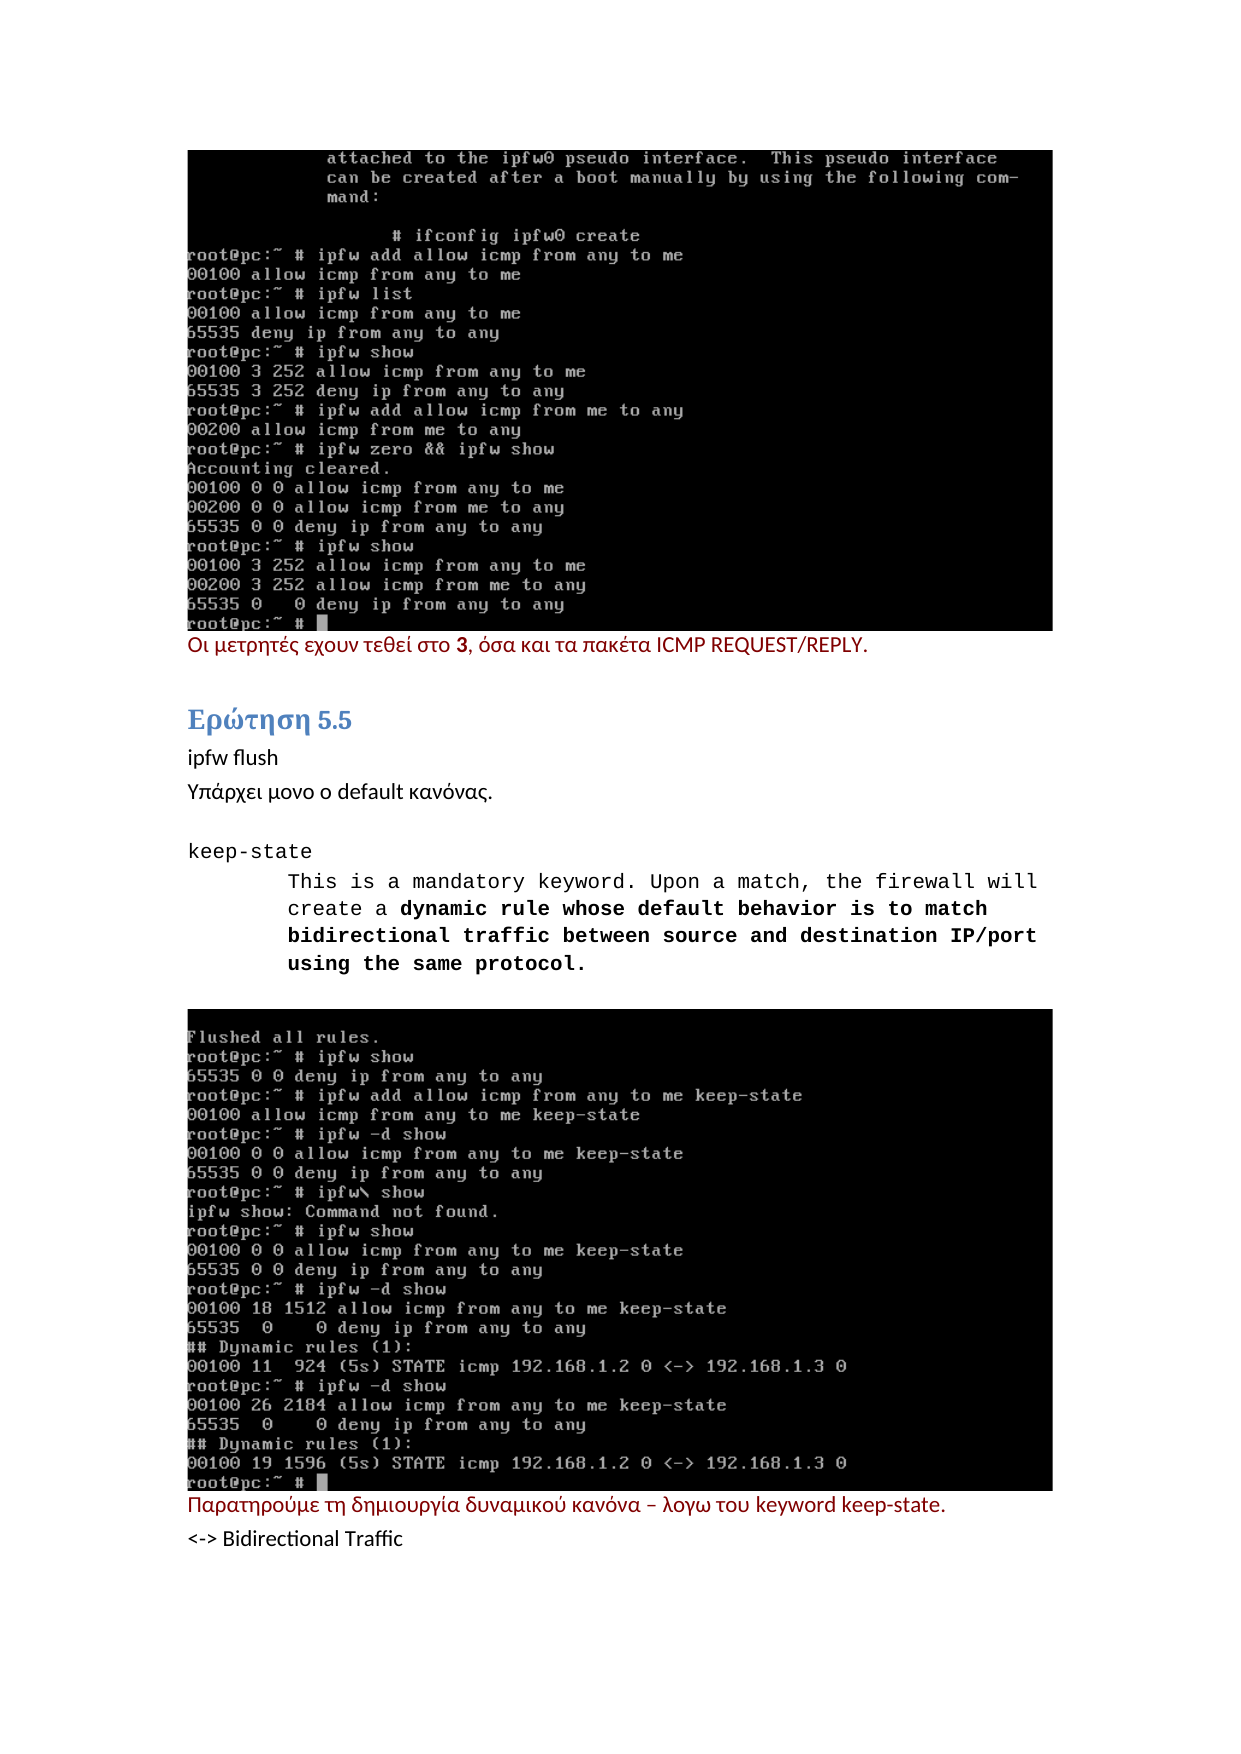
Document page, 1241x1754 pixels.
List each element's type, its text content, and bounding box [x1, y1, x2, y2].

text keep-state [187, 841, 1053, 865]
text bidirectional traffic between source and destination IP/port [187, 926, 1053, 949]
text Παρατηρούμε τη δημιουργία δυναμικού κανόνα – λογω του keyword keep-state. [187, 1491, 1053, 1518]
text Υπάρχει μονο ο default κανόνας. [187, 777, 1053, 805]
text This is a mandatory keyword. Upon a match, the firewall will [187, 871, 1053, 895]
subtitle Ερώτηση 5.5 [187, 705, 1053, 737]
text create a dynamic rule whose default behavior is to match [187, 898, 1053, 922]
text Οι μετρητές εχουν τεθεί στο 3, όσα και τα πακέτα ICMP REQUEST/REPLY. [187, 631, 1053, 659]
text ipfw flush [187, 743, 1053, 771]
text using the same protocol. [187, 953, 1053, 976]
text <-> Bidirectional Traffic [187, 1524, 1053, 1552]
